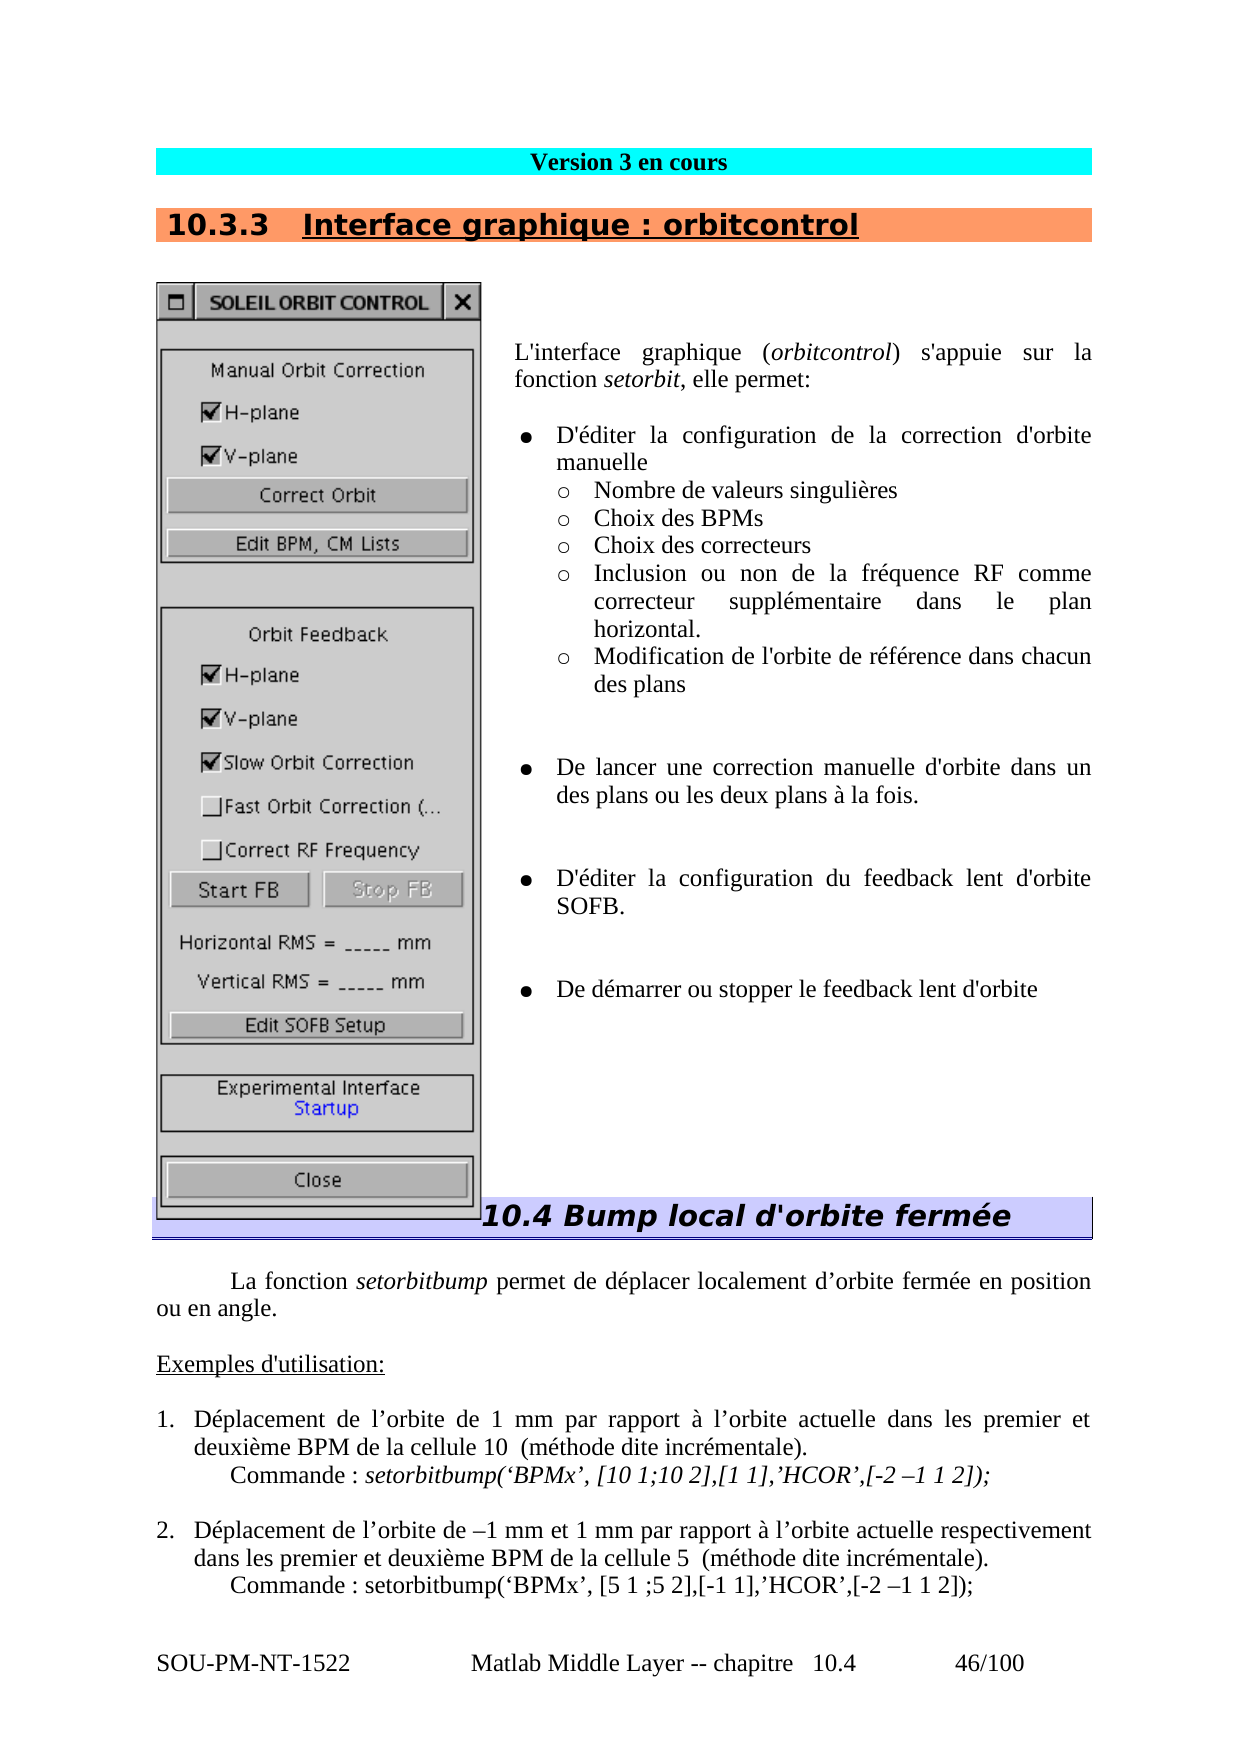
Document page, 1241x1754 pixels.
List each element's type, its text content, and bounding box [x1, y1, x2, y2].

text Commande : setorbitbump(‘BPMx’, [10 1;10 2],[1 1],’HCOR’,[-2 –1 1 2]); [194, 1461, 1092, 1488]
text L'interface graphique (orbitcontrol) s'appuie sur la fonction setorbit, elle permet: [514, 338, 1092, 393]
list Déplacement de l’orbite de 1 mm par rapport à l’orbite actuelle dans les premier et deuxième BPM de la cellule 10 (méthode dite incrémentale). [156, 1405, 1092, 1461]
list Choix des correcteurs [482, 532, 1092, 559]
list De lancer une correction manuelle d'orbite dans un des plans ou les deux plans à la fois. [482, 753, 1092, 809]
list D'éditer la configuration de la correction d'orbite manuelle [482, 421, 1092, 476]
list Nombre de valeurs singulières [482, 476, 1092, 504]
list D'éditer la configuration du feedback lent d'orbite SOFB. [482, 864, 1092, 919]
list Choix des BPMs [482, 504, 1092, 532]
text Commande : setorbitbump(‘BPMx’, [5 1 ;5 2],[-1 1],’HCOR’,[-2 –1 1 2]); [194, 1572, 1092, 1599]
list Déplacement de l’orbite de –1 mm et 1 mm par rapport à l’orbite actuelle respectivement dans les premier et deuxième BPM de la cellule 5 (méthode dite incrémentale). [156, 1516, 1092, 1572]
text La fonction setorbitbump permet de déplacer localement d’orbite fermée en position ou en angle. [156, 1267, 1092, 1322]
subtitle Interface graphique : orbitcontrol [156, 208, 1092, 242]
list De démarrer ou stopper le feedback lent d'orbite [482, 975, 1092, 1003]
list Inclusion ou non de la fréquence RF comme correcteur supplémentaire dans le plan horizontal. [482, 559, 1092, 642]
list Modification de l'orbite de référence dans chacun des plans [482, 642, 1092, 698]
subtitle Bump local d'orbite fermée [152, 1197, 1092, 1237]
text Exemples d'utilisation: [156, 1350, 1092, 1378]
picture [156, 282, 482, 1220]
